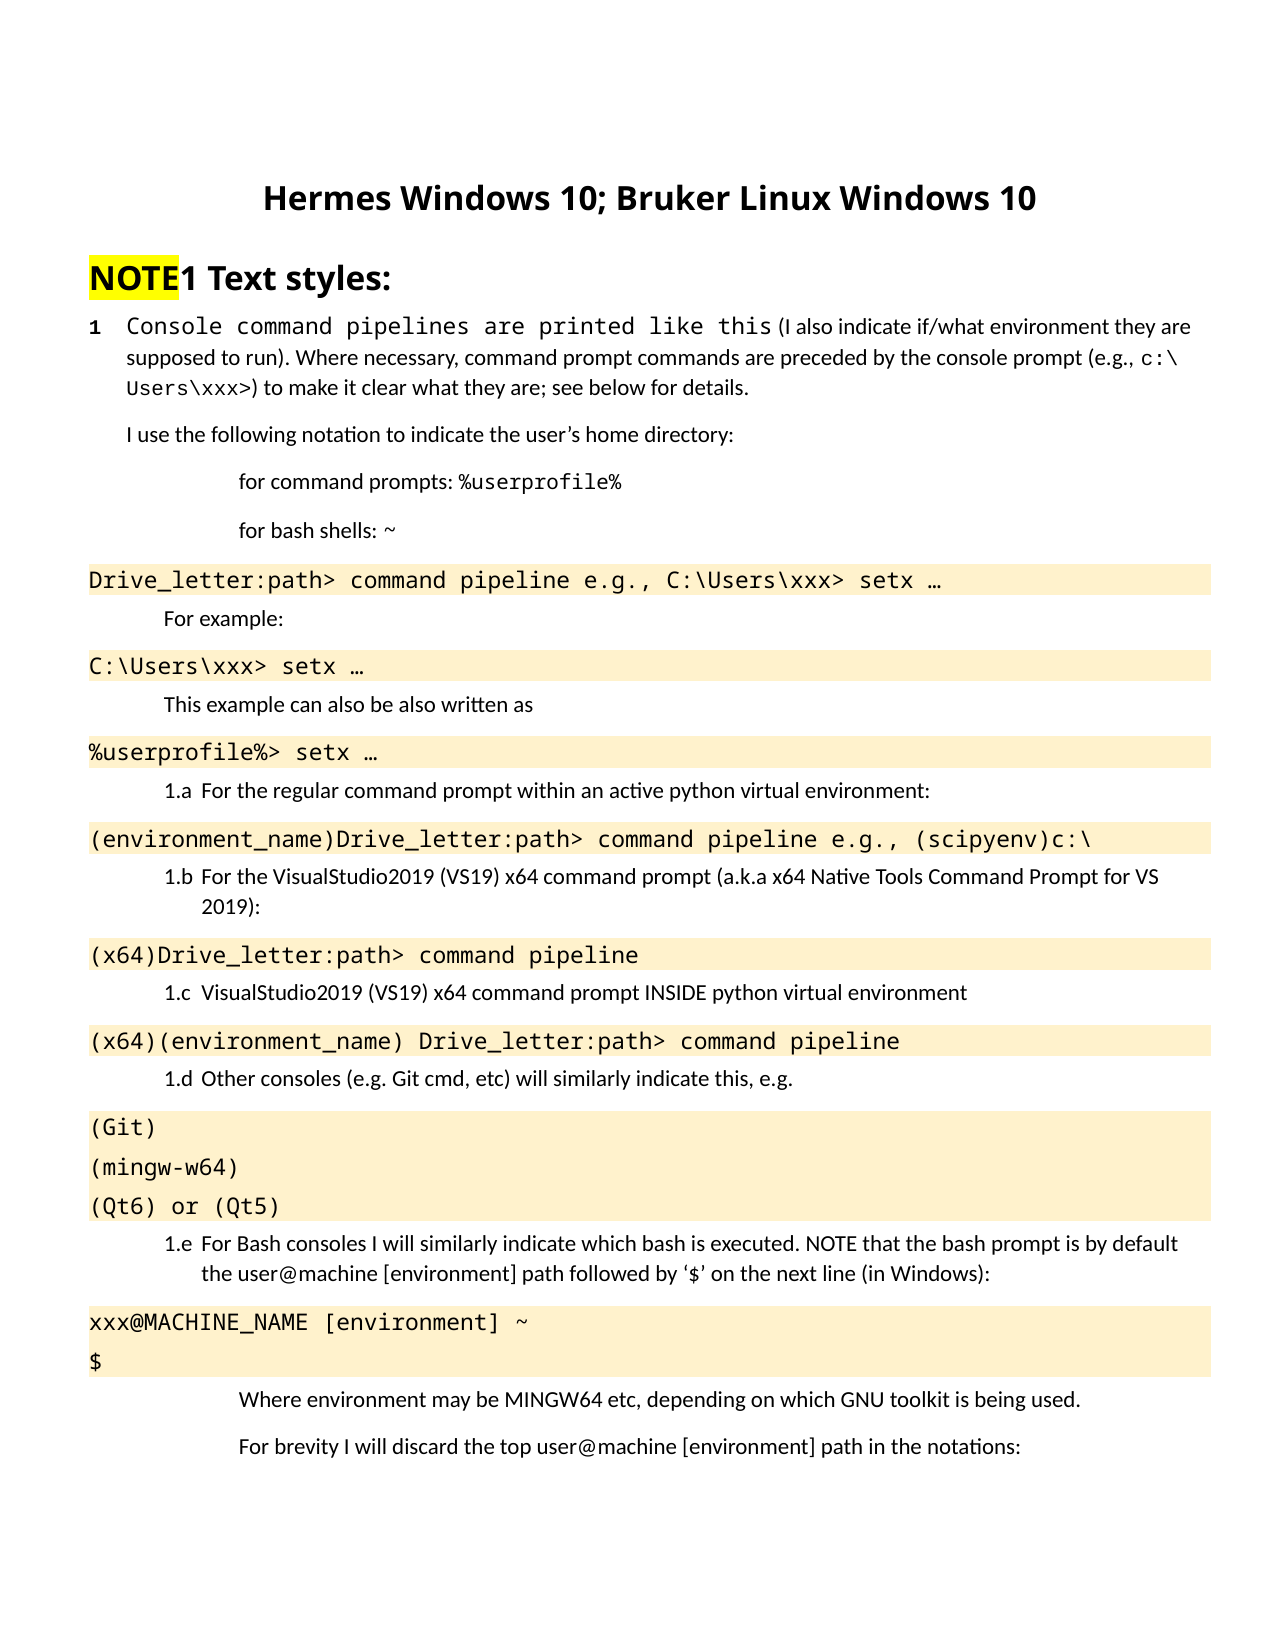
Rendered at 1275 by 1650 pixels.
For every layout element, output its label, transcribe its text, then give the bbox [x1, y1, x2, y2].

text I use the following notation to indicate the user’s home directory: [126, 420, 1211, 448]
text (x64)Drive_letter:path> command pipeline [89, 938, 1211, 970]
text for command prompts: %userprofile% [239, 467, 1211, 495]
text Drive_letter:path> command pipeline e.g., C:\Users\xxx> setx … [89, 564, 1211, 595]
text For brevity I will discard the top user@machine [environment] path in the notations: [164, 1432, 1211, 1460]
text This example can also be also written as [89, 690, 1211, 718]
text Where environment may be MINGW64 etc, depending on which GNU toolkit is being used. [89, 1385, 1211, 1413]
text xxx@MACHINE_NAME [environment] ~ [89, 1306, 1211, 1337]
text C:\Users\xxx> setx … [89, 650, 1211, 681]
list For Bash consoles I will similarly indicate which bash is executed. NOTE that the bash prompt is by default the user@machine [environment] path followed by ‘$’ on the next line (in Windows): [164, 1229, 1211, 1287]
list VisualStudio2019 (VS19) x64 command prompt INSIDE python virtual environment [164, 978, 1211, 1006]
list Console command pipelines are printed like this (I also indicate if/what environment they are supposed to run). Where necessary, command prompt commands are preceded by the console prompt (e.g., c:\Users\xxx>) to make it clear what they are; see below for details. [89, 309, 1211, 402]
text $ [89, 1346, 1211, 1377]
text %userprofile%> setx … [89, 736, 1211, 768]
title Hermes Windows 10; Bruker Linux Windows 10 [89, 175, 1211, 220]
list Other consoles (e.g. Git cmd, etc) will similarly indicate this, e.g. [164, 1064, 1211, 1092]
text (Qt6) or (Qt5) [89, 1190, 1211, 1221]
list For the VisualStudio2019 (VS19) x64 command prompt (a.k.a x64 Native Tools Command Prompt for VS 2019): [164, 862, 1211, 920]
text (mingw-w64) [89, 1150, 1211, 1182]
text (Git) [89, 1111, 1211, 1142]
subtitle NOTE1 Text styles: [89, 255, 1211, 300]
text (x64)(environment_name) Drive_letter:path> command pipeline [89, 1025, 1211, 1056]
text For example: [89, 604, 1211, 632]
text (environment_name)Drive_letter:path> command pipeline e.g., (scipyenv)c:\ [89, 822, 1211, 854]
list For the regular command prompt within an active python virtual environment: [164, 776, 1211, 804]
text for bash shells: ~ [239, 514, 1211, 545]
